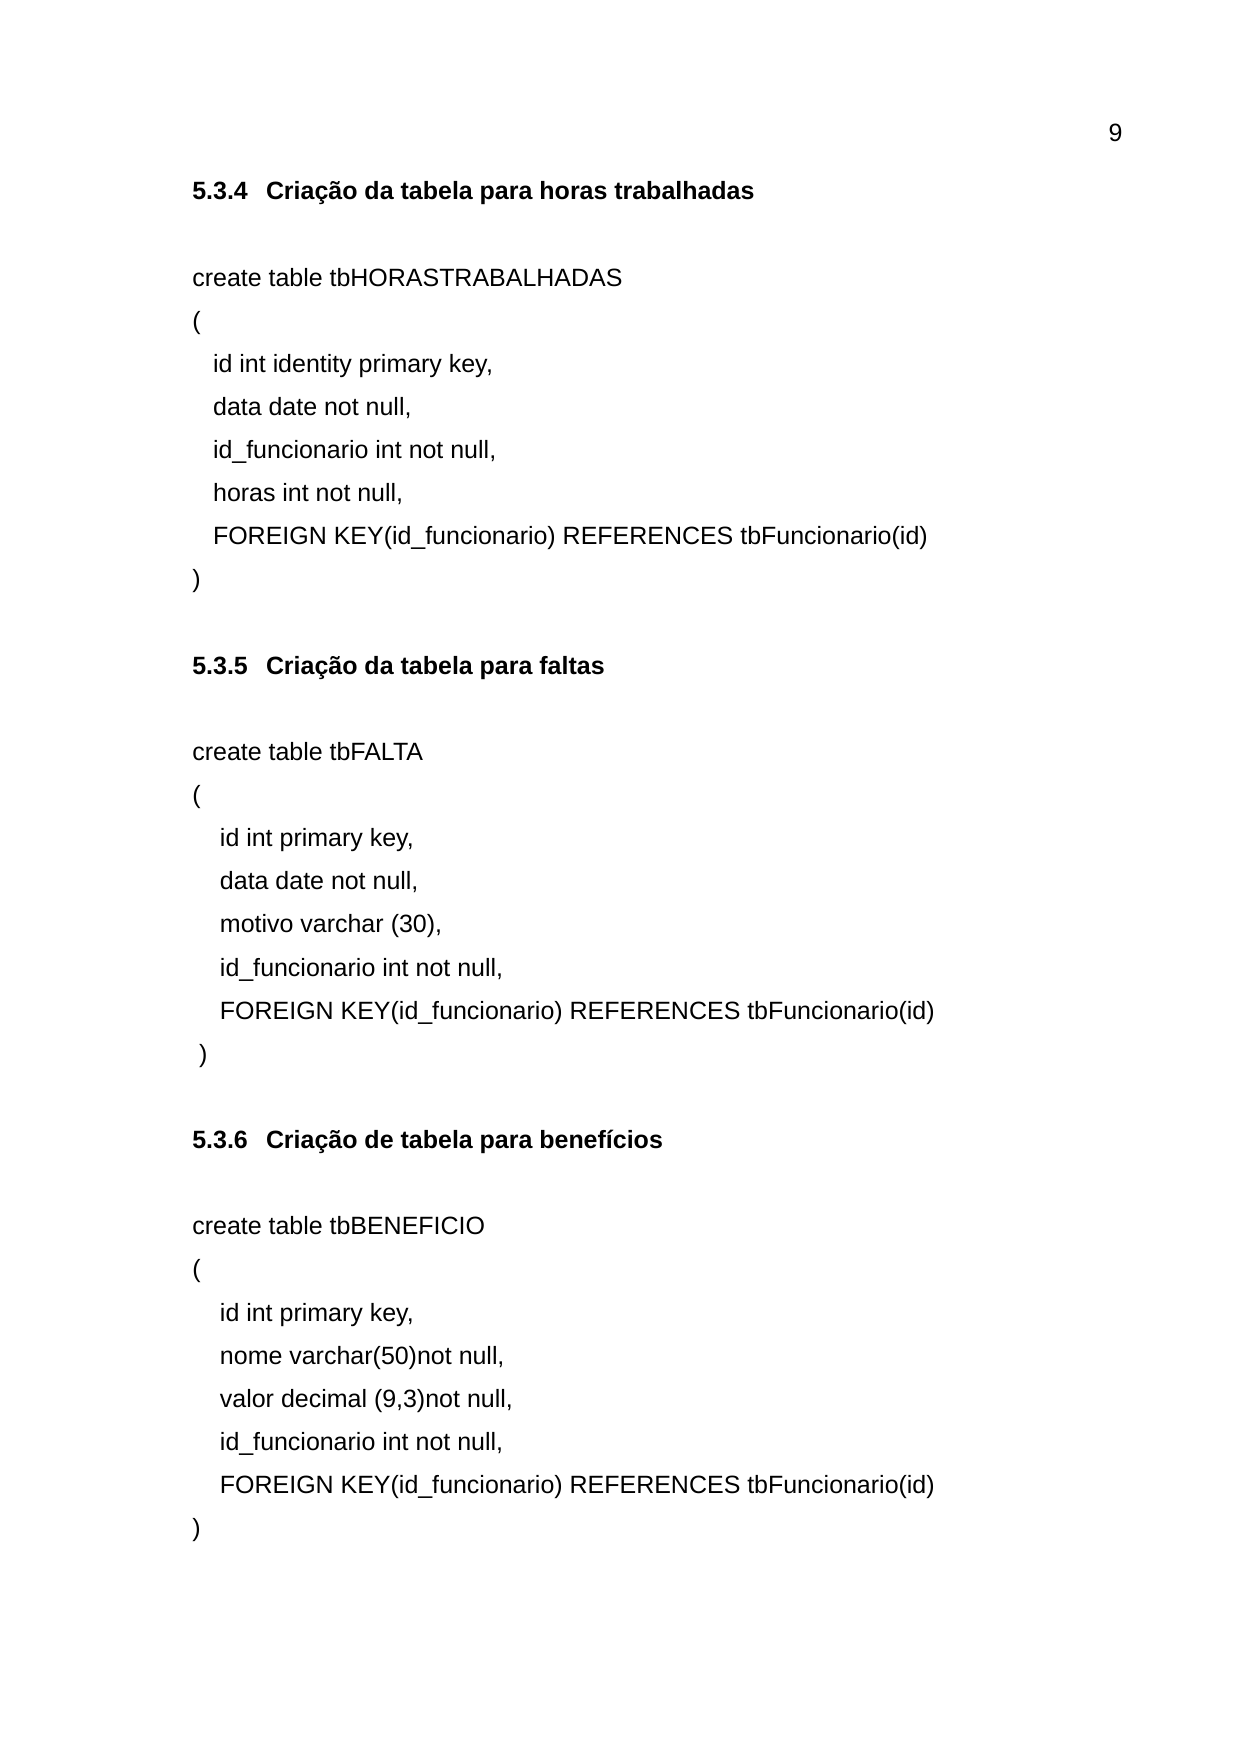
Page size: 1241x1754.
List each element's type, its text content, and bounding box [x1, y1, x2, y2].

text FOREIGN KEY(id_funcionario) REFERENCES tbFuncionario(id) [118, 996, 1122, 1024]
text id int identity primary key, [118, 349, 1122, 378]
text ( [118, 306, 1122, 334]
text ( [118, 780, 1122, 809]
subtitle Criação da tabela para horas trabalhadas [118, 176, 1122, 205]
text id_funcionario int not null, [118, 1427, 1122, 1456]
text id int primary key, [118, 823, 1122, 852]
text motivo varchar (30), [118, 909, 1122, 938]
text nome varchar(50)not null, [118, 1341, 1122, 1369]
text id_funcionario int not null, [118, 435, 1122, 464]
text valor decimal (9,3)not null, [118, 1384, 1122, 1413]
text FOREIGN KEY(id_funcionario) REFERENCES tbFuncionario(id) [118, 521, 1122, 550]
text create table tbFALTA [118, 737, 1122, 766]
subtitle Criação da tabela para faltas [118, 651, 1122, 679]
text data date not null, [118, 866, 1122, 895]
text ( [118, 1254, 1122, 1283]
text data date not null, [118, 392, 1122, 421]
text create table tbHORASTRABALHADAS [118, 263, 1122, 291]
text id int primary key, [118, 1298, 1122, 1326]
text FOREIGN KEY(id_funcionario) REFERENCES tbFuncionario(id) [118, 1470, 1122, 1499]
text ) [118, 1513, 1122, 1542]
text horas int not null, [118, 478, 1122, 507]
subtitle Criação de tabela para benefícios [118, 1125, 1122, 1154]
text ) [118, 564, 1122, 593]
text id_funcionario int not null, [118, 953, 1122, 981]
text ) [118, 1039, 1122, 1068]
text create table tbBENEFICIO [118, 1211, 1122, 1240]
